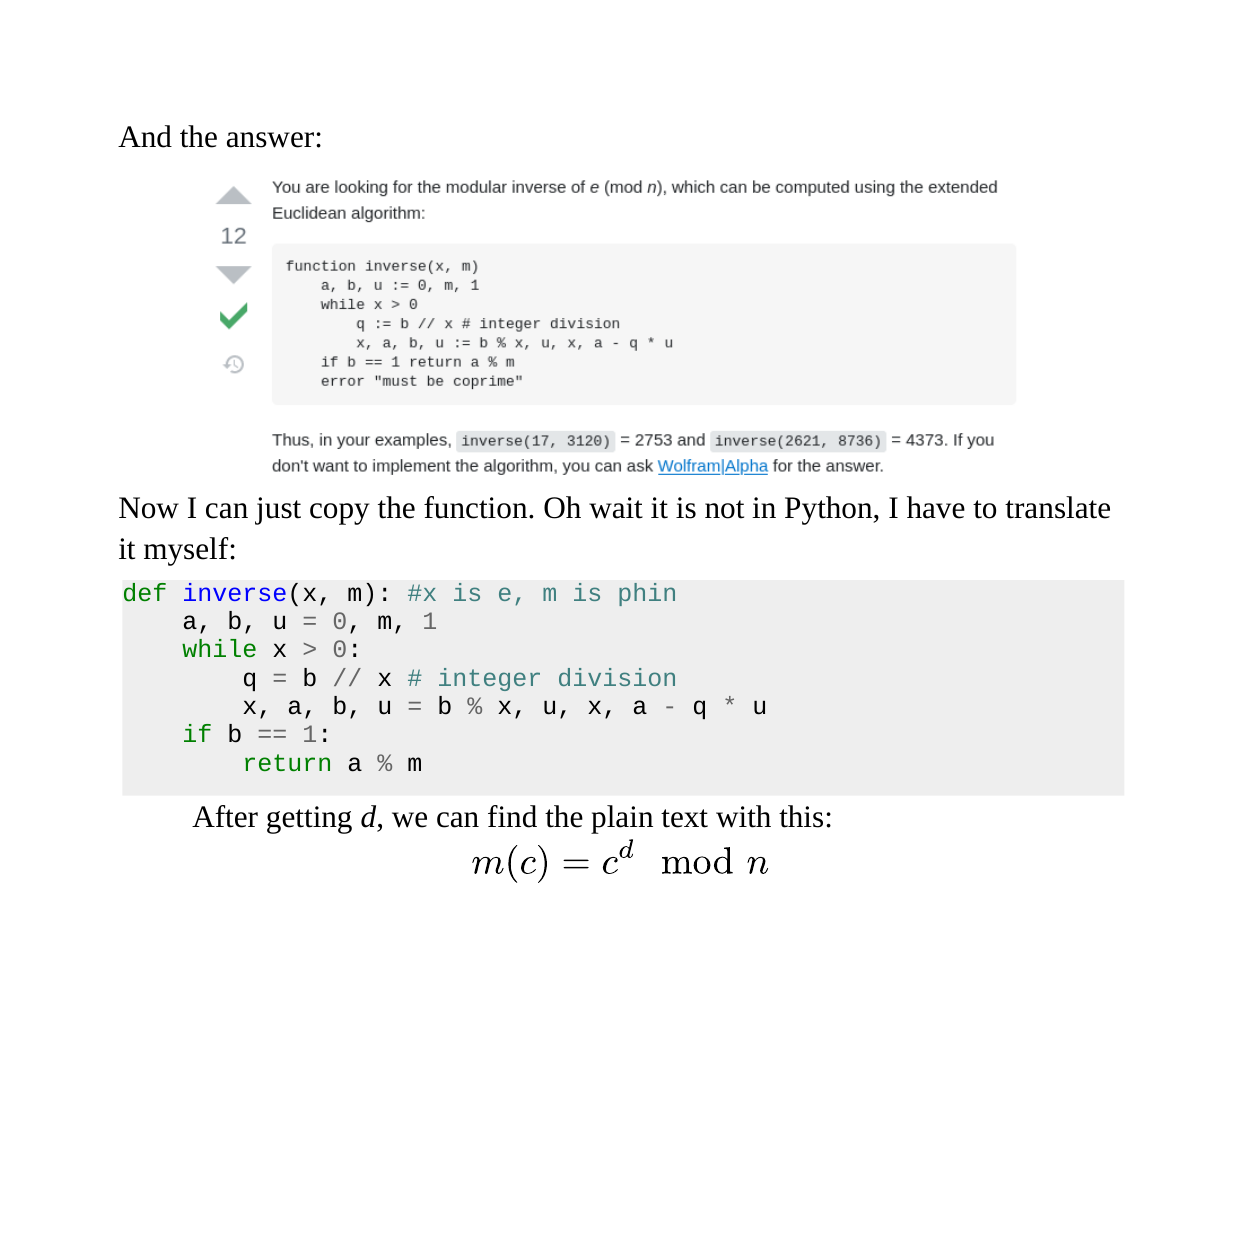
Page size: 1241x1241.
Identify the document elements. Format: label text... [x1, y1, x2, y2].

text And the answer: [118, 118, 1122, 154]
picture [210, 159, 1030, 484]
text Now I can just copy the function. Oh wait it is not in Python, I have to translate it myself: [118, 159, 1122, 567]
text After getting d, we can find the plain text with this: [118, 613, 1122, 834]
